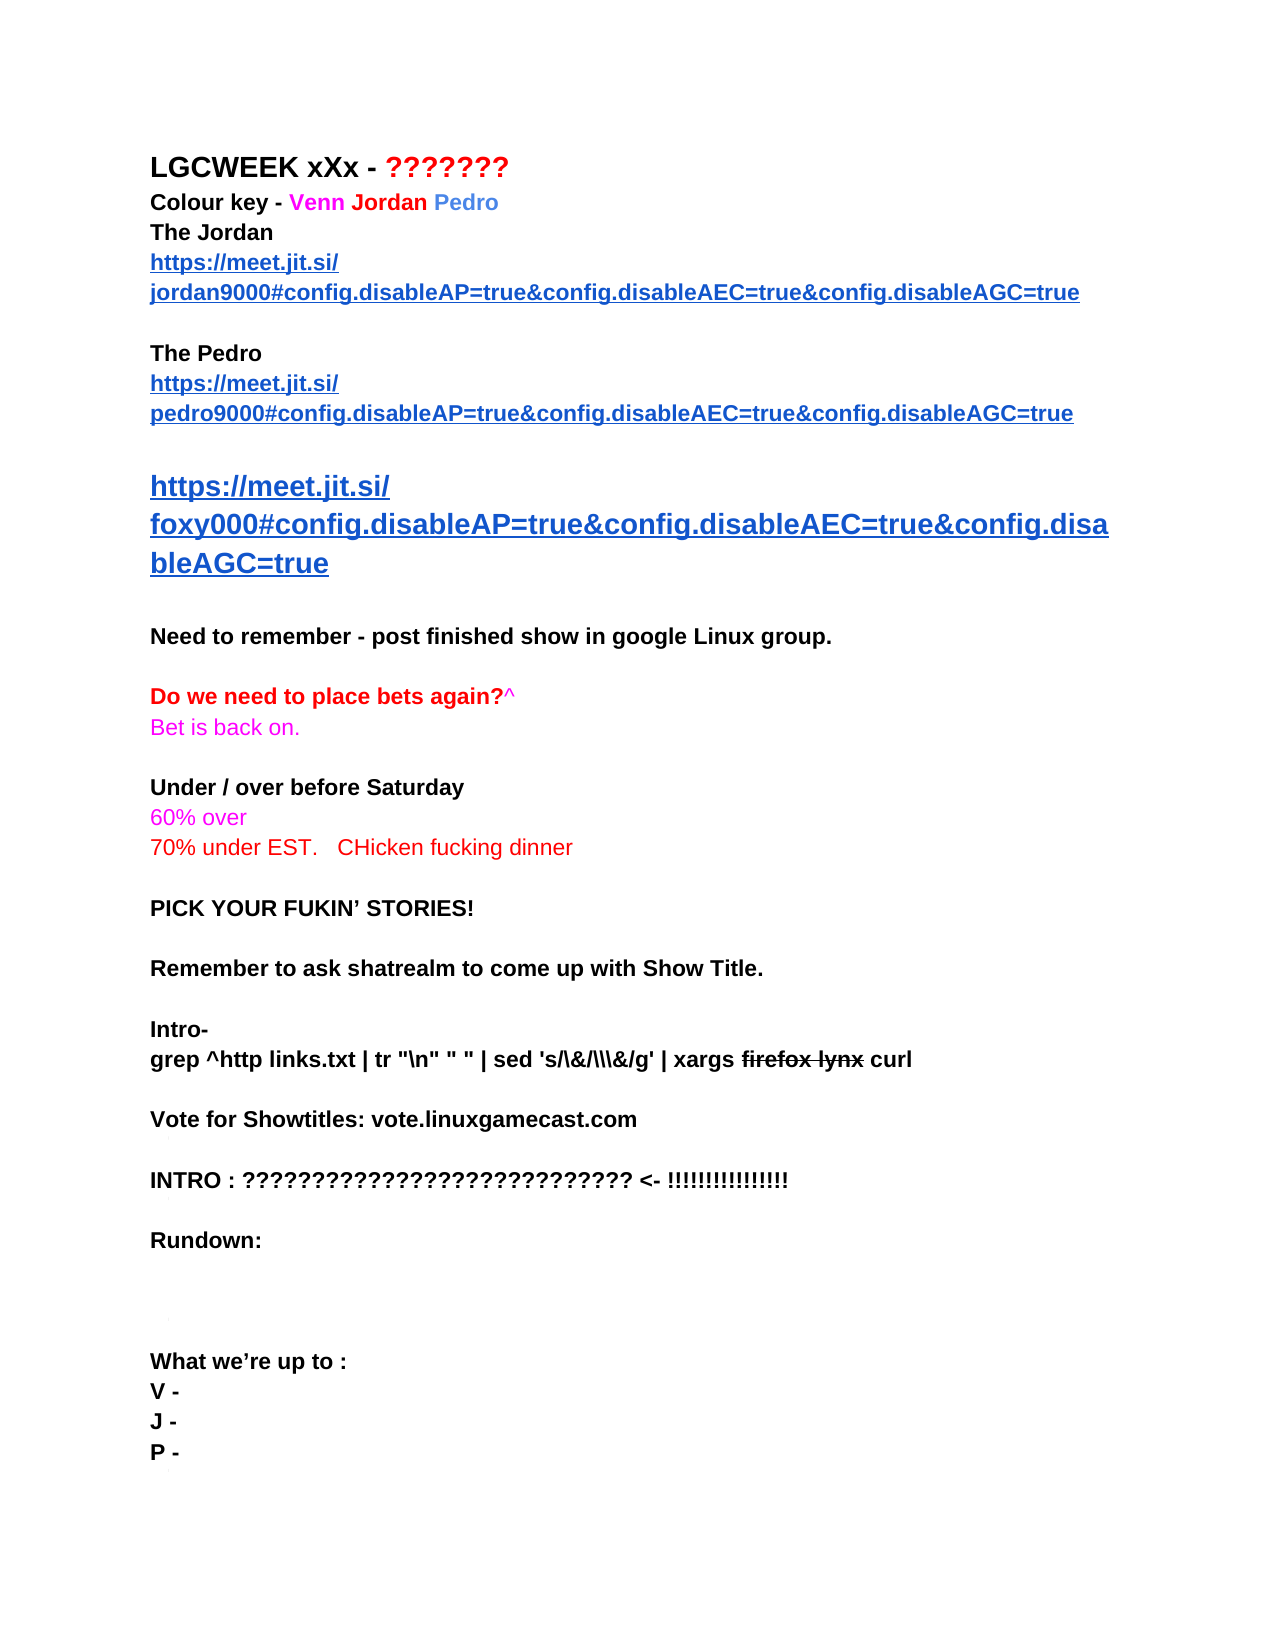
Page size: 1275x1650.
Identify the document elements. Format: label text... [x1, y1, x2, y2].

text Vote for Showtitles: vote.linuxgamecast.com [150, 1106, 1125, 1133]
text The Jordan [150, 219, 1125, 245]
text Remember to ask shatrealm to come up with Show Title. [150, 955, 1125, 982]
text 70% under EST. CHicken fucking dinner [150, 834, 1125, 861]
text PICK YOUR FUKIN’ STORIES! [150, 895, 1125, 921]
text Under / over before Saturday [150, 774, 1125, 800]
text https://meet.jit.si/jordan9000#config.disableAP=true&config.disableAEC=true&config.disableAGC=true [150, 249, 1125, 306]
text P - [150, 1438, 1125, 1465]
text Need to remember - post finished show in google Linux group. [150, 623, 1125, 649]
text Bet is back on. [150, 713, 1125, 740]
text INTRO : ???????????????????????????? <- !!!!!!!!!!!!!!!! [150, 1167, 1125, 1193]
text J - [150, 1408, 1125, 1435]
text Intro- [150, 1016, 1125, 1042]
text https://meet.jit.si/pedro9000#config.disableAP=true&config.disableAEC=true&config.disableAGC=true [150, 370, 1125, 426]
text grep ^http links.txt | tr "\n" " " | sed 's/\&/\\\&/g' | xargs firefox lynx curl [150, 1046, 1125, 1072]
text Rundown: [150, 1227, 1125, 1253]
text V - [150, 1378, 1125, 1404]
text LGCWEEK xXx - ??????? [150, 150, 1125, 183]
text Do we need to place bets again?^ [150, 683, 1125, 710]
text What we’re up to : [150, 1348, 1125, 1374]
text Colour key - Venn Jordan Pedro [150, 188, 1125, 215]
text The Pedro [150, 339, 1125, 366]
text 60% over [150, 804, 1125, 831]
text https://meet.jit.si/foxy000#config.disableAP=true&config.disableAEC=true&config.disableAGC=true [150, 469, 1125, 579]
